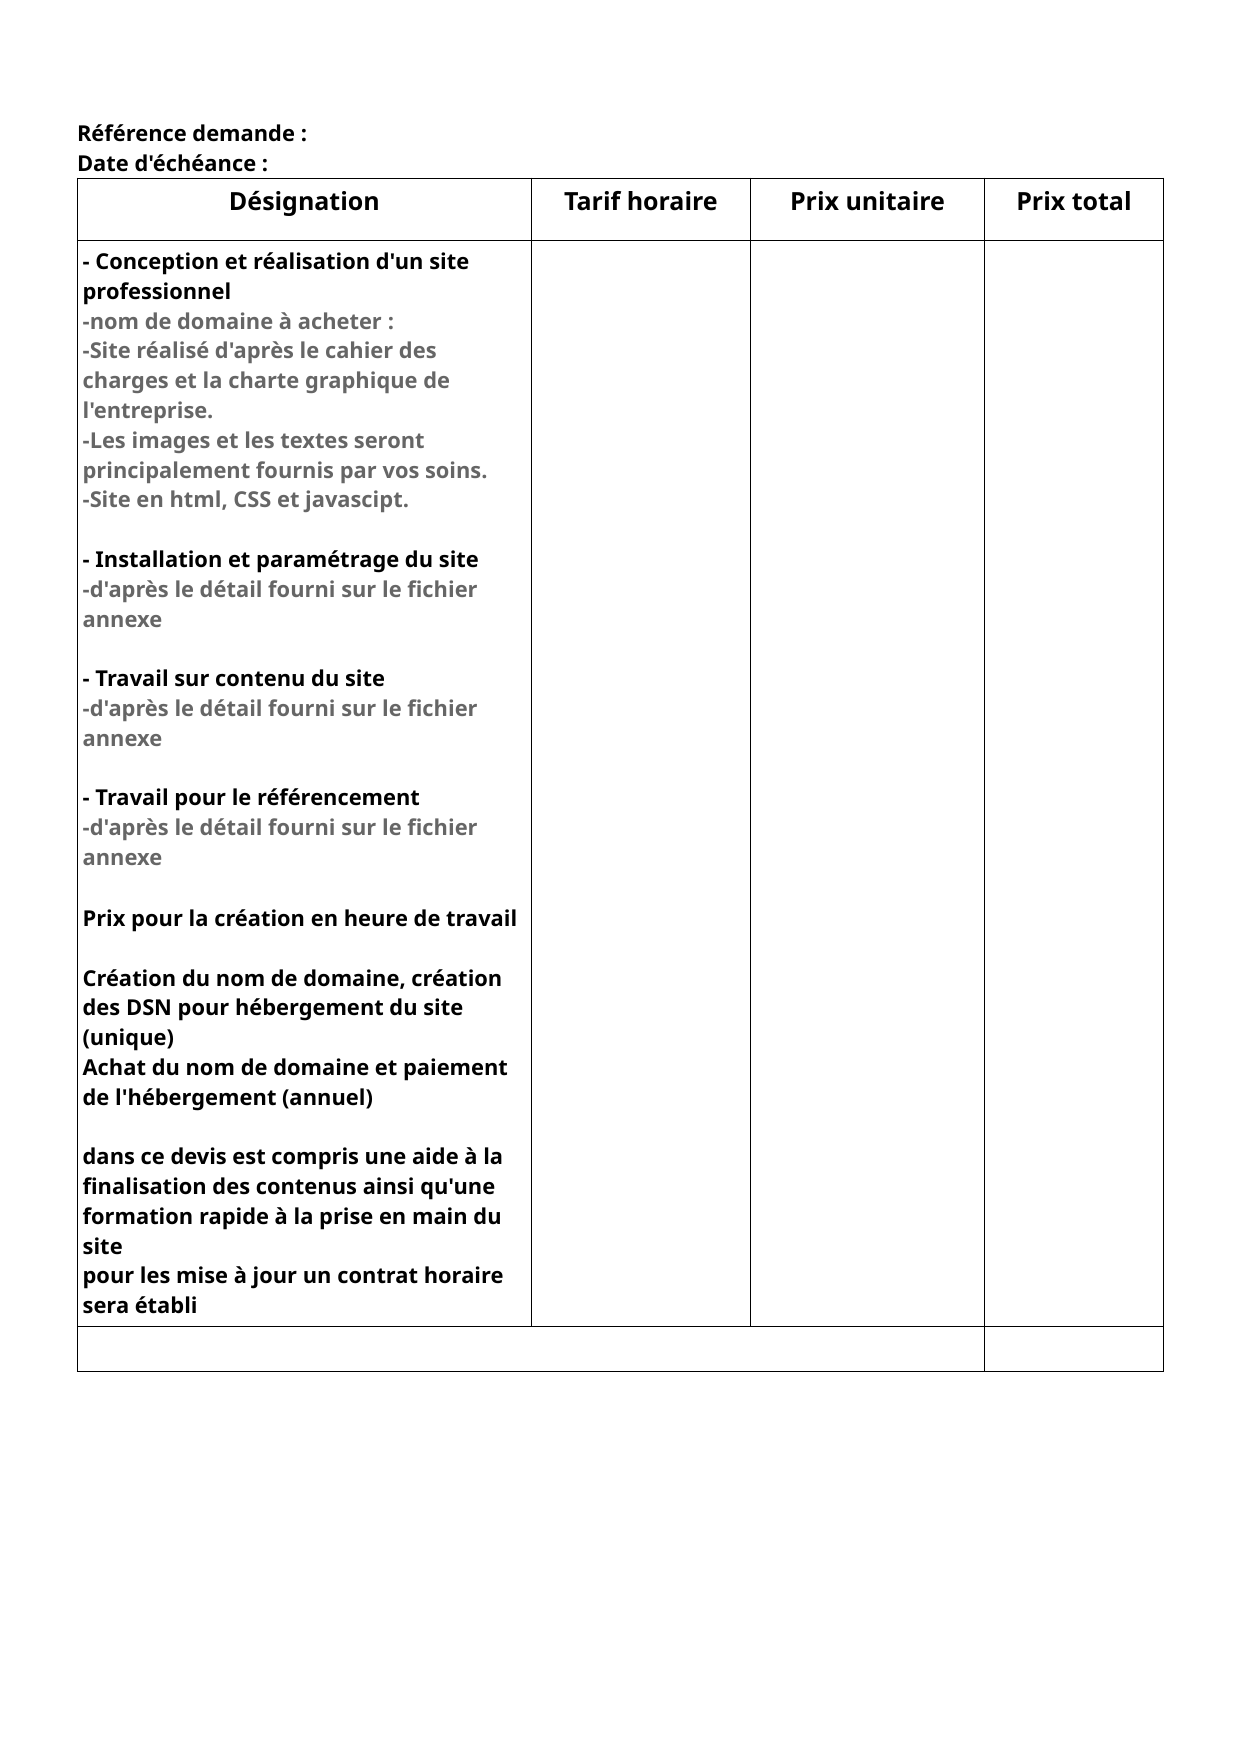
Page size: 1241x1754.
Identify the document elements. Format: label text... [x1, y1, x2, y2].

table_cell [985, 1327, 1163, 1371]
text Référence demande : [77, 118, 1163, 148]
table_cell [751, 241, 984, 1326]
table_cell [985, 241, 1163, 1326]
table_header Prix total [985, 179, 1163, 240]
table_header Prix unitaire [751, 179, 984, 240]
table_cell [78, 1327, 984, 1371]
table_cell - Conception et réalisation d'un site professionnel -nom de domaine à acheter : -Site réalisé d'après le cahier des charges et la charte graphique de l'entreprise. -Les images et les textes seront principalement fournis par vos soins. -Site en html, CSS et javascipt. - Installation et paramétrage du site -d'après le détail fourni sur le fichier annexe - Travail sur contenu du site -d'après le détail fourni sur le fichier annexe - Travail pour le référencement -d'après le détail fourni sur le fichier annexe Prix pour la création en heure de travail Création du nom de domaine, création des DSN pour hébergement du site (unique) Achat du nom de domaine et paiement de l'hébergement (annuel) dans ce devis est compris une aide à la finalisation des contenus ainsi qu'une formation rapide à la prise en main du site pour les mise à jour un contrat horaire sera établi [78, 241, 531, 1326]
table_header Tarif horaire [532, 179, 750, 240]
table_header Désignation [78, 179, 531, 240]
table_cell [532, 241, 750, 1326]
text Date d'échéance : [77, 148, 1163, 178]
